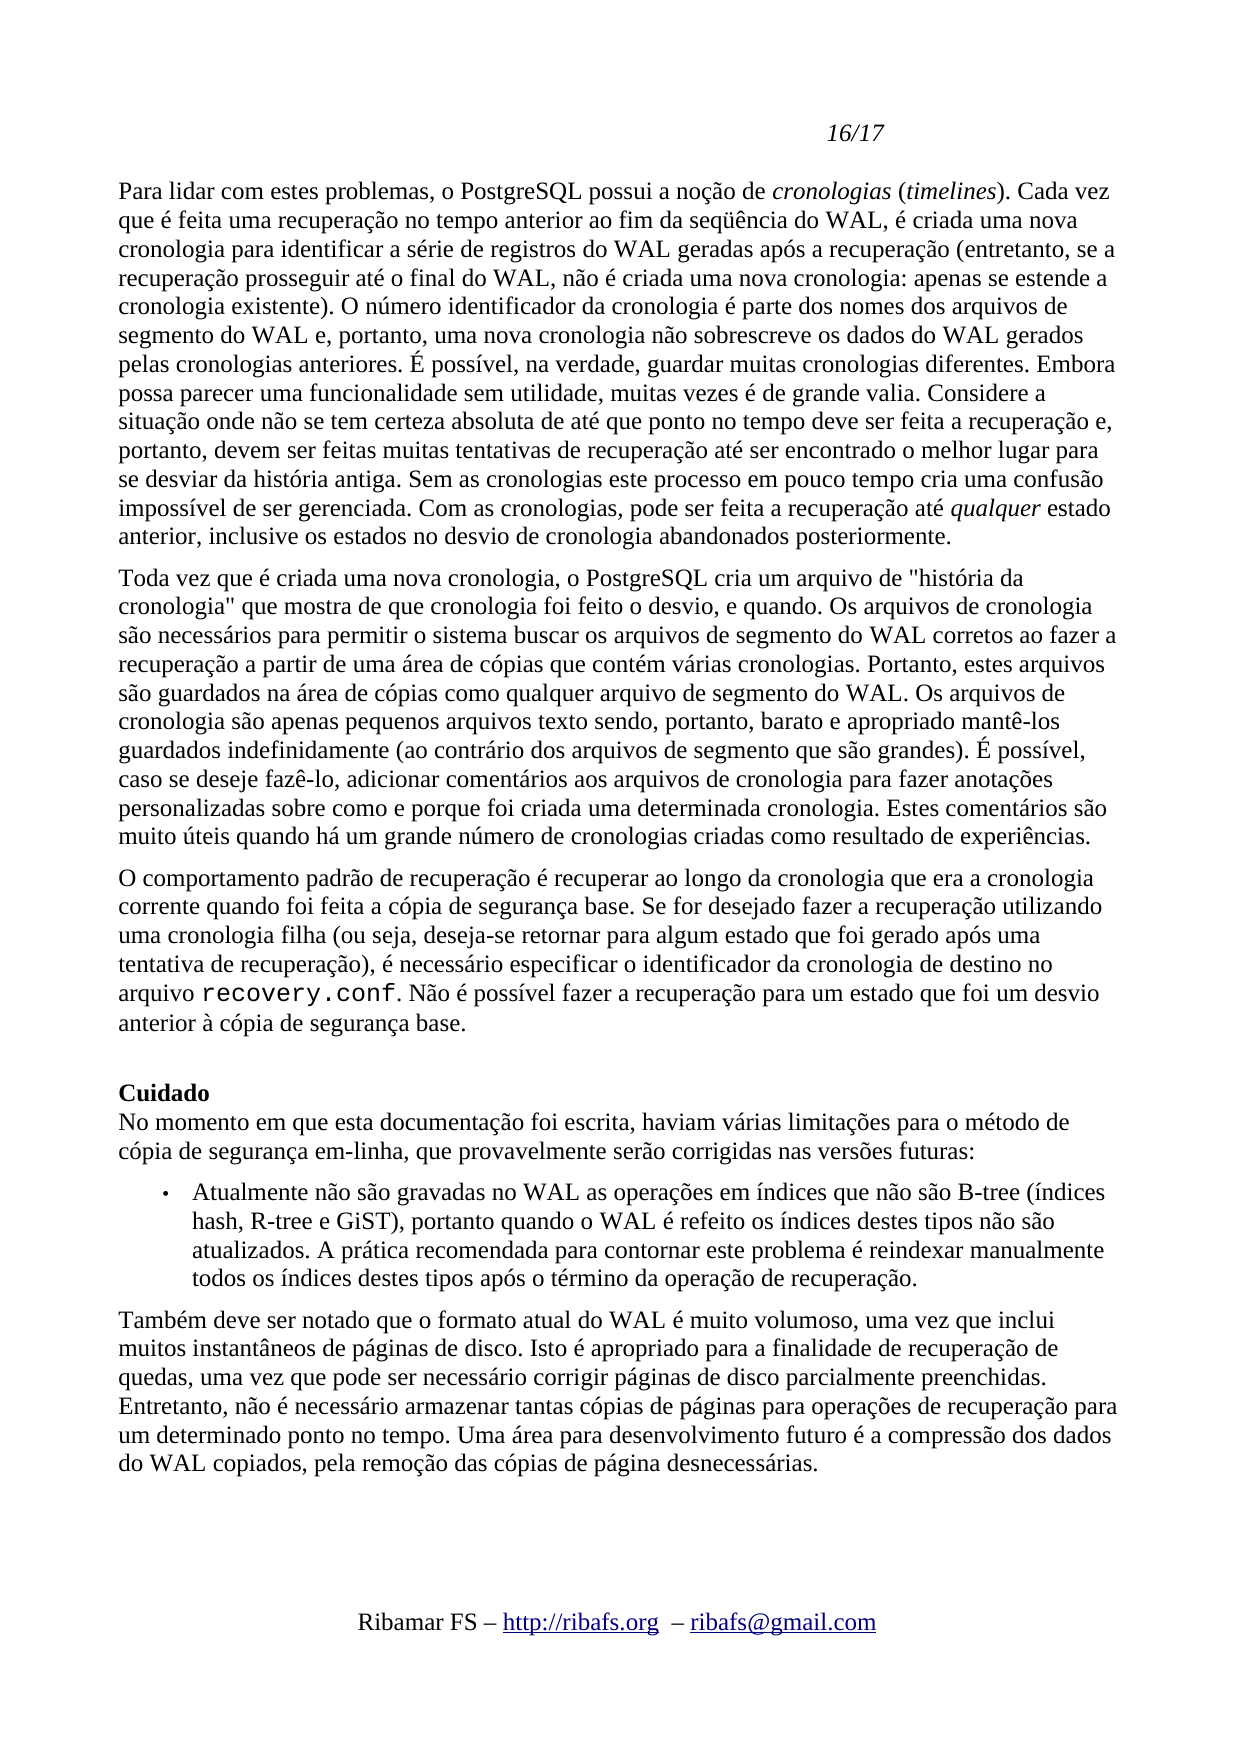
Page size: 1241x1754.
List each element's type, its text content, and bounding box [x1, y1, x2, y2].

text No momento em que esta documentação foi escrita, haviam várias limitações para o método de cópia de segurança em-linha, que provavelmente serão corrigidas nas versões futuras: [118, 1107, 1122, 1165]
text O comportamento padrão de recuperação é recuperar ao longo da cronologia que era a cronologia corrente quando foi feita a cópia de segurança base. Se for desejado fazer a recuperação utilizando uma cronologia filha (ou seja, deseja-se retornar para algum estado que foi gerado após uma tentativa de recuperação), é necessário especificar o identificador da cronologia de destino no arquivo recovery.conf. Não é possível fazer a recuperação para um estado que foi um desvio anterior à cópia de segurança base. [118, 863, 1122, 1037]
text Para lidar com estes problemas, o PostgreSQL possui a noção de cronologias (timelines). Cada vez que é feita uma recuperação no tempo anterior ao fim da seqüência do WAL, é criada uma nova cronologia para identificar a série de registros do WAL geradas após a recuperação (entretanto, se a recuperação prosseguir até o final do WAL, não é criada uma nova cronologia: apenas se estende a cronologia existente). O número identificador da cronologia é parte dos nomes dos arquivos de segmento do WAL e, portanto, uma nova cronologia não sobrescreve os dados do WAL gerados pelas cronologias anteriores. É possível, na verdade, guardar muitas cronologias diferentes. Embora possa parecer uma funcionalidade sem utilidade, muitas vezes é de grande valia. Considere a situação onde não se tem certeza absoluta de até que ponto no tempo deve ser feita a recuperação e, portanto, devem ser feitas muitas tentativas de recuperação até ser encontrado o melhor lugar para se desviar da história antiga. Sem as cronologias este processo em pouco tempo cria uma confusão impossível de ser gerenciada. Com as cronologias, pode ser feita a recuperação até qualquer estado anterior, inclusive os estados no desvio de cronologia abandonados posteriormente. [118, 176, 1122, 550]
text Toda vez que é criada uma nova cronologia, o PostgreSQL cria um arquivo de "história da cronologia" que mostra de que cronologia foi feito o desvio, e quando. Os arquivos de cronologia são necessários para permitir o sistema buscar os arquivos de segmento do WAL corretos ao fazer a recuperação a partir de uma área de cópias que contém várias cronologias. Portanto, estes arquivos são guardados na área de cópias como qualquer arquivo de segmento do WAL. Os arquivos de cronologia são apenas pequenos arquivos texto sendo, portanto, barato e apropriado mantê-los guardados indefinidamente (ao contrário dos arquivos de segmento que são grandes). É possível, caso se deseje fazê-lo, adicionar comentários aos arquivos de cronologia para fazer anotações personalizadas sobre como e porque foi criada uma determinada cronologia. Estes comentários são muito úteis quando há um grande número de cronologias criadas como resultado de experiências. [118, 563, 1122, 850]
list Atualmente não são gravadas no WAL as operações em índices que não são B-tree (índices hash, R-tree e GiST), portanto quando o WAL é refeito os índices destes tipos não são atualizados. A prática recomendada para contornar este problema é reindexar manualmente todos os índices destes tipos após o término da operação de recuperação. [162, 1177, 1122, 1292]
text Também deve ser notado que o formato atual do WAL é muito volumoso, uma vez que inclui muitos instantâneos de páginas de disco. Isto é apropriado para a finalidade de recuperação de quedas, uma vez que pode ser necessário corrigir páginas de disco parcialmente preenchidas. Entretanto, não é necessário armazenar tantas cópias de páginas para operações de recuperação para um determinado ponto no tempo. Uma área para desenvolvimento futuro é a compressão dos dados do WAL copiados, pela remoção das cópias de página desnecessárias. [118, 1305, 1122, 1477]
text Cuidado [118, 1078, 1122, 1107]
